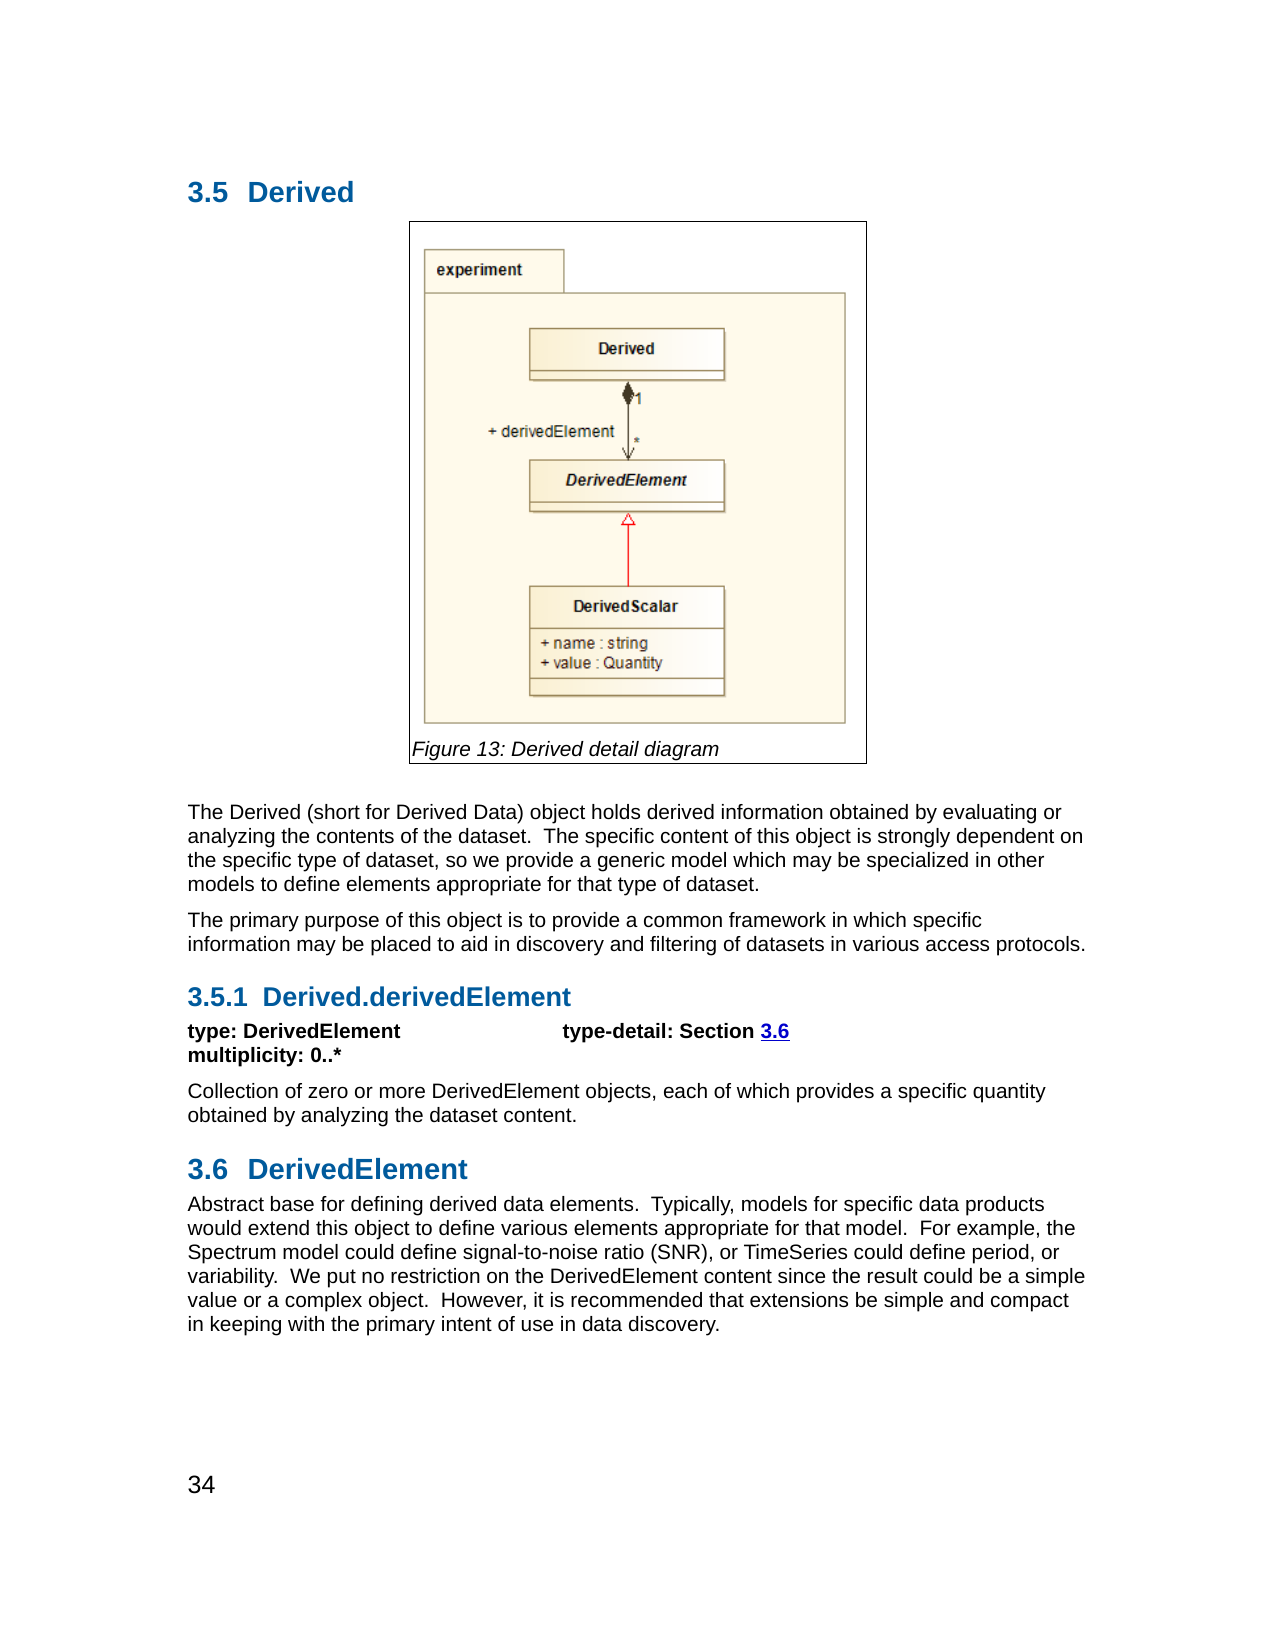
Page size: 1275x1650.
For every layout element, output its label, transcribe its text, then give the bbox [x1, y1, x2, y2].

text Collection of zero or more DerivedElement objects, each of which provides a specific quantity obtained by analyzing the dataset content. [187, 1079, 1087, 1127]
subtitle DerivedElement [187, 1152, 1087, 1186]
subtitle Derived.derivedElement [187, 981, 1087, 1012]
text The primary purpose of this object is to provide a common framework in which specific information may be placed to aid in discovery and filtering of datasets in various access protocols. [187, 908, 1087, 956]
text type: DerivedElement type-detail: Section 3.6 [187, 1019, 1087, 1043]
text Abstract base for defining derived data elements. Typically, models for specific data products would extend this object to define various elements appropriate for that model. For example, the Spectrum model could define signal-to-noise ratio (SNR), or TimeSeries could define period, or variability. We put no restriction on the DerivedElement content since the result could be a simple value or a complex object. However, it is recommended that extensions be simple and compact in keeping with the primary intent of use in data discovery. [187, 1192, 1087, 1336]
picture [411, 237, 859, 737]
text multiplicity: 0..* [187, 1043, 1087, 1067]
text The Derived (short for Derived Data) object holds derived information obtained by evaluating or analyzing the contents of the dataset. The specific content of this object is strongly dependent on the specific type of dataset, so we provide a generic model which may be specialized in other models to define elements appropriate for that type of dataset. [187, 800, 1087, 896]
text Figure 13: Derived detail diagram [412, 237, 863, 760]
subtitle Derived [187, 175, 1087, 208]
